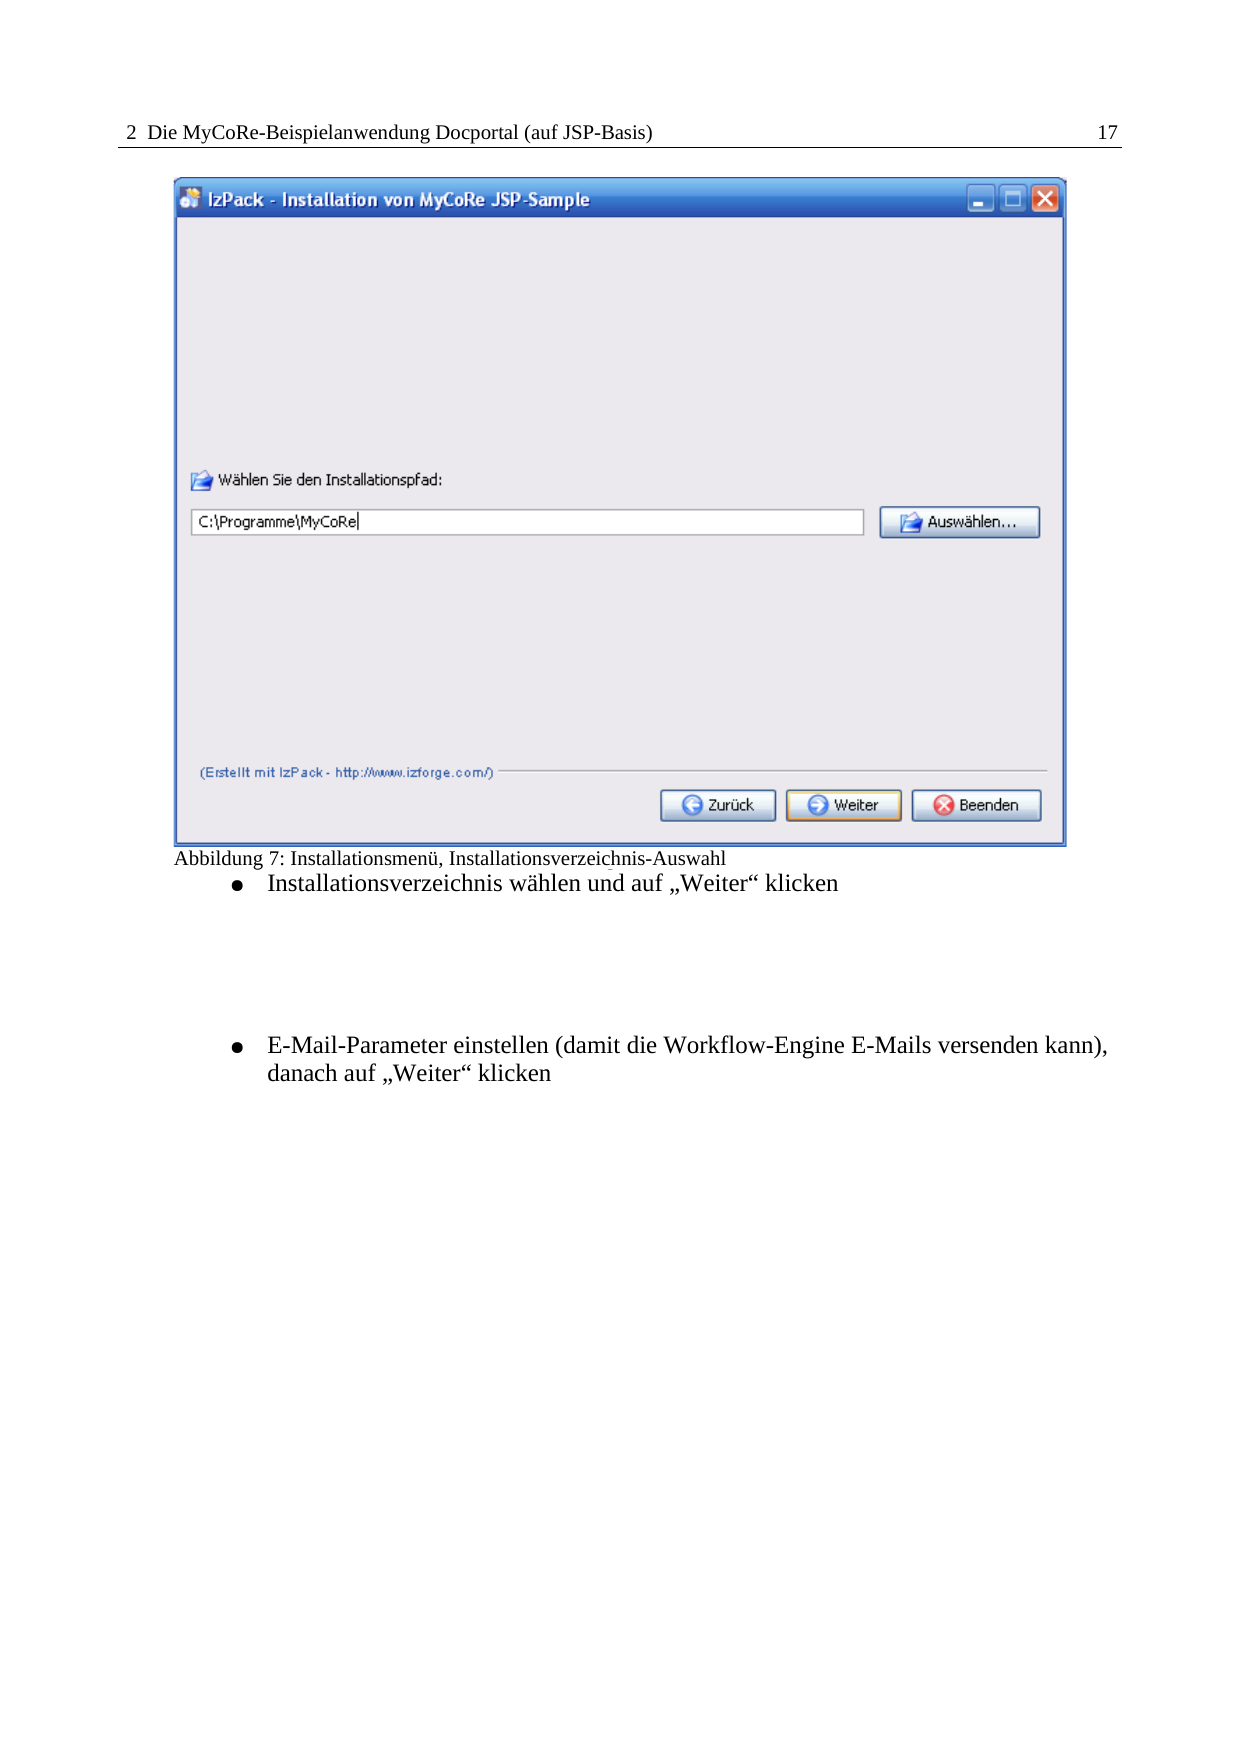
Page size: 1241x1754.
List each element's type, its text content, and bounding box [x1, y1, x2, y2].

list E-Mail-Parameter einstellen (damit die Workflow-Engine E-Mails versenden kann), danach auf „Weiter“ klicken [229, 1032, 1122, 1087]
list Installationsverzeichnis wählen und auf „Weiter“ klicken [229, 177, 1122, 980]
list Abbildung 7: Installationsmenü, Installationsverzeichnis-Auswahl [174, 847, 1066, 869]
picture [173, 177, 1067, 847]
